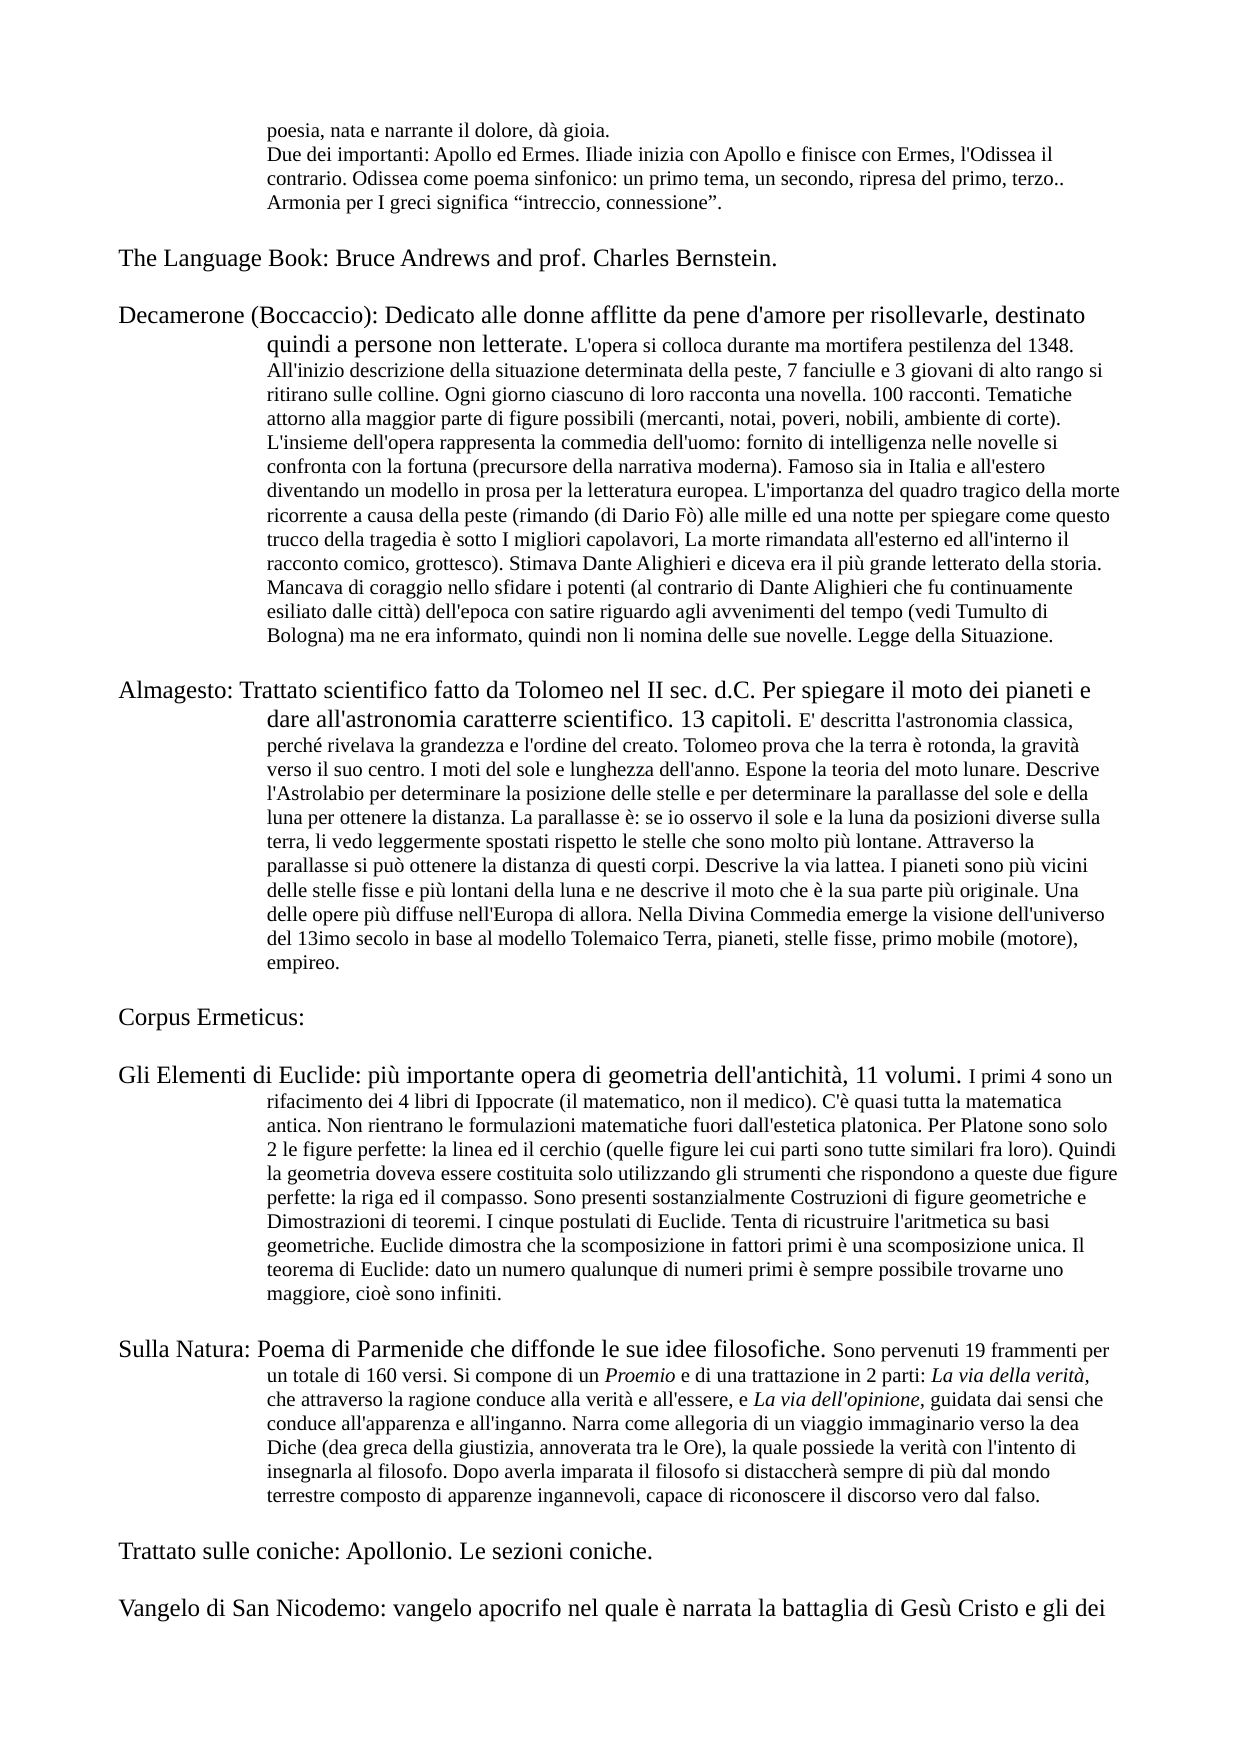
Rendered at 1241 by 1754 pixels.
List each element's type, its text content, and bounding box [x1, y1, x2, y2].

text Decamerone (Boccaccio): Dedicato alle donne afflitte da pene d'amore per risollevarle, destinato quindi a persone non letterate. L'opera si colloca durante ma mortifera pestilenza del 1348. All'inizio descrizione della situazione determinata della peste, 7 fanciulle e 3 giovani di alto rango si ritirano sulle colline. Ogni giorno ciascuno di loro racconta una novella. 100 racconti. Tematiche attorno alla maggior parte di figure possibili (mercanti, notai, poveri, nobili, ambiente di corte). L'insieme dell'opera rappresenta la commedia dell'uomo: fornito di intelligenza nelle novelle si confronta con la fortuna (precursore della narrativa moderna). Famoso sia in Italia e all'estero diventando un modello in prosa per la letteratura europea. L'importanza del quadro tragico della morte ricorrente a causa della peste (rimando (di Dario Fò) alle mille ed una notte per spiegare come questo trucco della tragedia è sotto I migliori capolavori, La morte rimandata all'esterno ed all'interno il racconto comico, grottesco). Stimava Dante Alighieri e diceva era il più grande letterato della storia. Mancava di coraggio nello sfidare i potenti (al contrario di Dante Alighieri che fu continuamente esiliato dalle città) dell'epoca con satire riguardo agli avvenimenti del tempo (vedi Tumulto di Bologna) ma ne era informato, quindi non li nomina delle sue novelle. Legge della Situazione. [118, 301, 1122, 647]
text Gli Elementi di Euclide: più importante opera di geometria dell'antichità, 11 volumi. I primi 4 sono un rifacimento dei 4 libri di Ippocrate (il matematico, non il medico). C'è quasi tutta la matematica antica. Non rientrano le formulazioni matematiche fuori dall'estetica platonica. Per Platone sono solo 2 le figure perfette: la linea ed il cerchio (quelle figure lei cui parti sono tutte similari fra loro). Quindi la geometria doveva essere costituita solo utilizzando gli strumenti che rispondono a queste due figure perfette: la riga ed il compasso. Sono presenti sostanzialmente Costruzioni di figure geometriche e Dimostrazioni di teoremi. I cinque postulati di Euclide. Tenta di ricustruire l'aritmetica su basi geometriche. Euclide dimostra che la scomposizione in fattori primi è una scomposizione unica. Il teorema di Euclide: dato un numero qualunque di numeri primi è sempre possibile trovarne uno maggiore, cioè sono infiniti. [118, 1060, 1122, 1305]
text Almagesto: Trattato scientifico fatto da Tolomeo nel II sec. d.C. Per spiegare il moto dei pianeti e dare all'astronomia caratterre scientifico. 13 capitoli. E' descritta l'astronomia classica, perché rivelava la grandezza e l'ordine del creato. Tolomeo prova che la terra è rotonda, la gravità verso il suo centro. I moti del sole e lunghezza dell'anno. Espone la teoria del moto lunare. Descrive l'Astrolabio per determinare la posizione delle stelle e per determinare la parallasse del sole e della luna per ottenere la distanza. La parallasse è: se io osservo il sole e la luna da posizioni diverse sulla terra, li vedo leggermente spostati rispetto le stelle che sono molto più lontane. Attraverso la parallasse si può ottenere la distanza di questi corpi. Descrive la via lattea. I pianeti sono più vicini delle stelle fisse e più lontani della luna e ne descrive il moto che è la sua parte più originale. Una delle opere più diffuse nell'Europa di allora. Nella Divina Commedia emerge la visione dell'universo del 13imo secolo in base al modello Tolemaico Terra, pianeti, stelle fisse, primo mobile (motore), empireo. [118, 676, 1122, 974]
text Sulla Natura: Poema di Parmenide che diffonde le sue idee filosofiche. Sono pervenuti 19 frammenti per un totale di 160 versi. Si compone di un Proemio e di una trattazione in 2 parti: La via della verità, che attraverso la ragione conduce alla verità e all'essere, e La via dell'opinione, guidata dai sensi che conduce all'apparenza e all'inganno. Narra come allegoria di un viaggio immaginario verso la dea Diche (dea greca della giustizia, annoverata tra le Ore), la quale possiede la verità con l'intento di insegnarla al filosofo. Dopo averla imparata il filosofo si distaccherà sempre di più dal mondo terrestre composto di apparenze ingannevoli, capace di riconoscere il discorso vero dal falso. [118, 1334, 1122, 1507]
text Corpus Ermeticus: [118, 1002, 1122, 1031]
text Due dei importanti: Apollo ed Ermes. Iliade inizia con Apollo e finisce con Ermes, l'Odissea il contrario. Odissea come poema sinfonico: un primo tema, un secondo, ripresa del primo, terzo.. Armonia per I greci significa “intreccio, connessione”. [265, 142, 1122, 214]
text poesia, nata e narrante il dolore, dà gioia. [265, 118, 1122, 142]
text The Language Book: Bruce Andrews and prof. Charles Bernstein. [118, 243, 1122, 272]
text Vangelo di San Nicodemo: vangelo apocrifo nel quale è narrata la battaglia di Gesù Cristo e gli dei [118, 1593, 1122, 1622]
text Trattato sulle coniche: Apollonio. Le sezioni coniche. [118, 1536, 1122, 1565]
